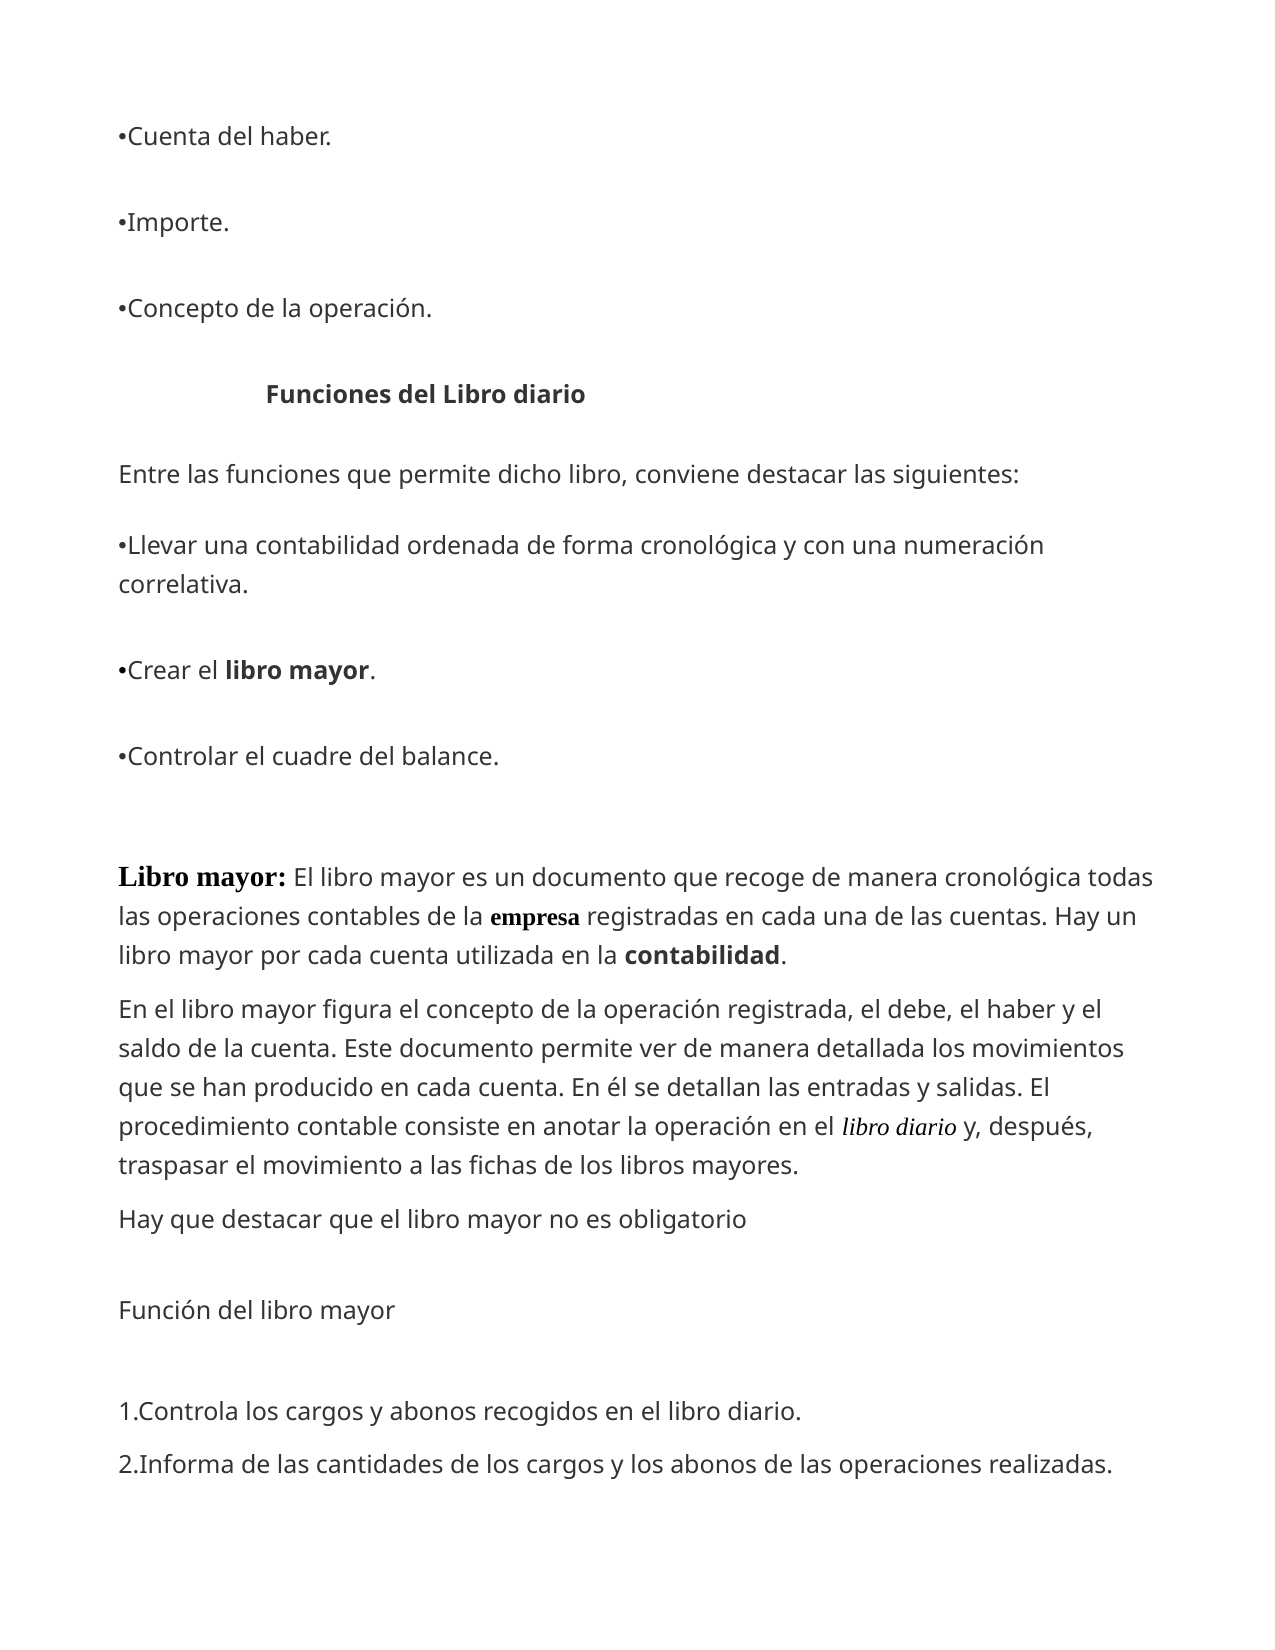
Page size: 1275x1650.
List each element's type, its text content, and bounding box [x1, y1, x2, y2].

text Hay que destacar que el libro mayor no es obligatorio [118, 1202, 1157, 1236]
text 1.Controla los cargos y abonos recogidos en el libro diario. [118, 1393, 1157, 1427]
list Crear el libro mayor. [118, 653, 1157, 687]
list Llevar una contabilidad ordenada de forma cronológica y con una numeración correlativa. [118, 528, 1157, 601]
list Controlar el cuadre del balance. [118, 739, 1157, 773]
subtitle Funciones del Libro diario [236, 376, 1157, 410]
list Concepto de la operación. [118, 290, 1157, 324]
list 2.Informa de las cantidades de los cargos y los abonos de las operaciones realizadas. [118, 1447, 1157, 1481]
subtitle Función del libro mayor [118, 1293, 1157, 1327]
list Importe. [118, 204, 1157, 238]
text En el libro mayor figura el concepto de la operación registrada, el debe, el haber y el saldo de la cuenta. Este documento permite ver de manera detallada los movimientos que se han producido en cada cuenta. En él se detallan las entradas y salidas. El procedimiento contable consiste en anotar la operación en el libro diario y, después, traspasar el movimiento a las fichas de los libros mayores. [118, 991, 1157, 1182]
text Libro mayor: El libro mayor es un documento que recoge de manera cronológica todas las operaciones contables de la empresa registradas en cada una de las cuentas. Hay un libro mayor por cada cuenta utilizada en la contabilidad. [118, 825, 1157, 972]
text Entre las funciones que permite dicho libro, conviene destacar las siguientes: [118, 457, 1157, 491]
list Cuenta del haber. [118, 118, 1157, 152]
